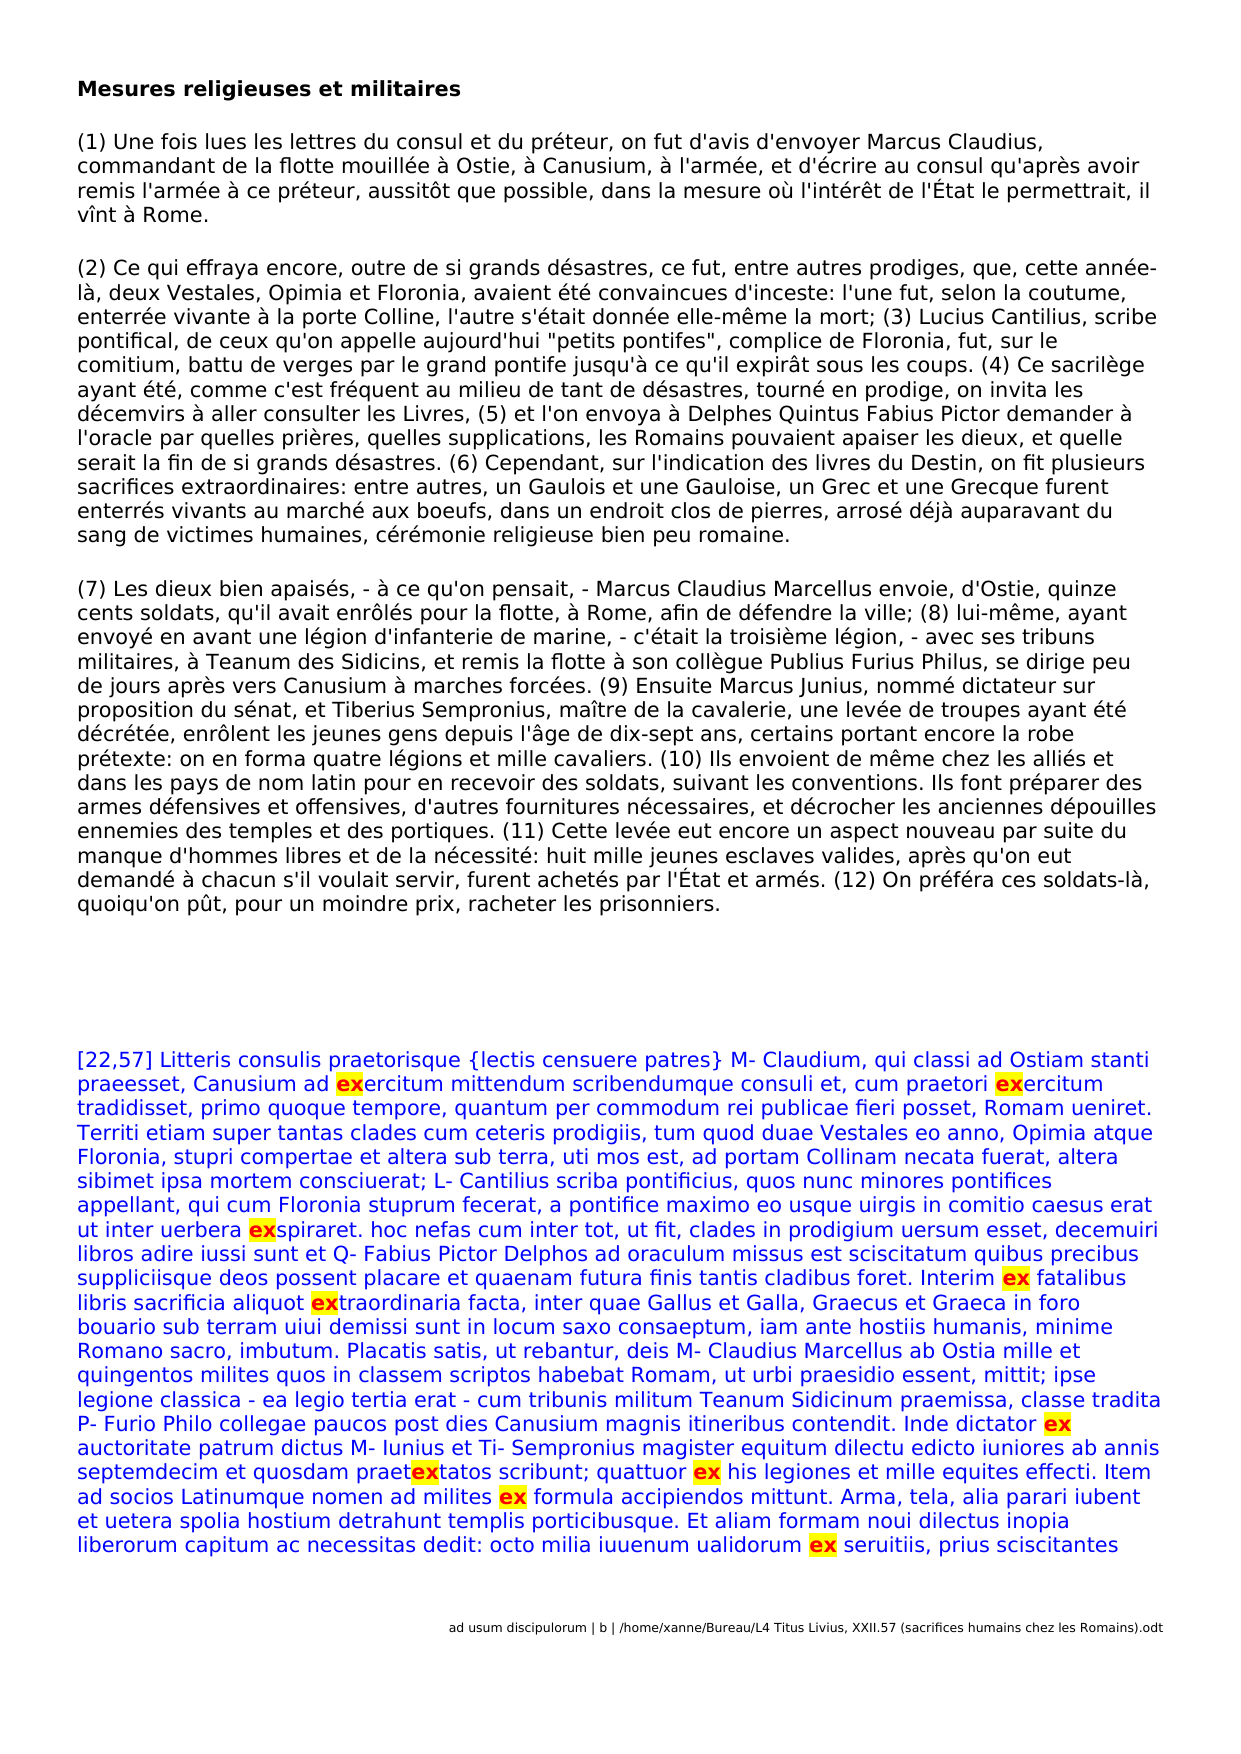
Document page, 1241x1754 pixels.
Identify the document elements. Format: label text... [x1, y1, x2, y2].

text (7) Les dieux bien apaisés, - à ce qu'on pensait, - Marcus Claudius Marcellus envoie, d'Ostie, quinze cents soldats, qu'il avait enrôlés pour la flotte, à Rome, afin de défendre la ville; (8) lui-même, ayant envoyé en avant une légion d'infanterie de marine, - c'était la troisième légion, - avec ses tribuns militaires, à Teanum des Sidicins, et remis la flotte à son collègue Publius Furius Philus, se dirige peu de jours après vers Canusium à marches forcées. (9) Ensuite Marcus Junius, nommé dictateur sur proposition du sénat, et Tiberius Sempronius, maître de la cavalerie, une levée de troupes ayant été décrétée, enrôlent les jeunes gens depuis l'âge de dix-sept ans, certains portant encore la robe prétexte: on en forma quatre légions et mille cavaliers. (10) Ils envoient de même chez les alliés et dans les pays de nom latin pour en recevoir des soldats, suivant les conventions. Ils font préparer des armes défensives et offensives, d'autres fournitures nécessaires, et décrocher les anciennes dépouilles ennemies des temples et des portiques. (11) Cette levée eut encore un aspect nouveau par suite du manque d'hommes libres et de la nécessité: huit mille jeunes esclaves valides, après qu'on eut demandé à chacun s'il voulait servir, furent achetés par l'État et armés. (12) On préféra ces soldats-là, quoiqu'on pût, pour un moindre prix, racheter les prisonniers. [77, 577, 1163, 917]
text (1) Une fois lues les lettres du consul et du préteur, on fut d'avis d'envoyer Marcus Claudius, commandant de la flotte mouillée à Ostie, à Canusium, à l'armée, et d'écrire au consul qu'après avoir remis l'armée à ce préteur, aussitôt que possible, dans la mesure où l'intérêt de l'État le permettrait, il vînt à Rome. [77, 130, 1163, 227]
text (2) Ce qui effraya encore, outre de si grands désastres, ce fut, entre autres prodiges, que, cette année-là, deux Vestales, Opimia et Floronia, avaient été convaincues d'inceste: l'une fut, selon la coutume, enterrée vivante à la porte Colline, l'autre s'était donnée elle-même la mort; (3) Lucius Cantilius, scribe pontifical, de ceux qu'on appelle aujourd'hui "petits pontifes", complice de Floronia, fut, sur le comitium, battu de verges par le grand pontife jusqu'à ce qu'il expirât sous les coups. (4) Ce sacrilège ayant été, comme c'est fréquent au milieu de tant de désastres, tourné en prodige, on invita les décemvirs à aller consulter les Livres, (5) et l'on envoya à Delphes Quintus Fabius Pictor demander à l'oracle par quelles prières, quelles supplications, les Romains pouvaient apaiser les dieux, et quelle serait la fin de si grands désastres. (6) Cependant, sur l'indication des livres du Destin, on fit plusieurs sacrifices extraordinaires: entre autres, un Gaulois et une Gauloise, un Grec et une Grecque furent enterrés vivants au marché aux boeufs, dans un endroit clos de pierres, arrosé déjà auparavant du sang de victimes humaines, cérémonie religieuse bien peu romaine. [77, 256, 1163, 548]
subtitle Mesures religieuses et militaires [77, 77, 1163, 101]
text [22,57] Litteris consulis praetorisque {lectis censuere patres} M- Claudium, qui classi ad Ostiam stanti praeesset, Canusium ad exercitum mittendum scribendumque consuli et, cum praetori exercitum tradidisset, primo quoque tempore, quantum per commodum rei publicae fieri posset, Romam ueniret. Territi etiam super tantas clades cum ceteris prodigiis, tum quod duae Vestales eo anno, Opimia atque Floronia, stupri compertae et altera sub terra, uti mos est, ad portam Collinam necata fuerat, altera sibimet ipsa mortem consciuerat; L- Cantilius scriba pontificius, quos nunc minores pontifices appellant, qui cum Floronia stuprum fecerat, a pontifice maximo eo usque uirgis in comitio caesus erat ut inter uerbera exspiraret. hoc nefas cum inter tot, ut fit, clades in prodigium uersum esset, decemuiri libros adire iussi sunt et Q- Fabius Pictor Delphos ad oraculum missus est sciscitatum quibus precibus suppliciisque deos possent placare et quaenam futura finis tantis cladibus foret. Interim ex fatalibus libris sacrificia aliquot extraordinaria facta, inter quae Gallus et Galla, Graecus et Graeca in foro bouario sub terram uiui demissi sunt in locum saxo consaeptum, iam ante hostiis humanis, minime Romano sacro, imbutum. Placatis satis, ut rebantur, deis M- Claudius Marcellus ab Ostia mille et quingentos milites quos in classem scriptos habebat Romam, ut urbi praesidio essent, mittit; ipse legione classica - ea legio tertia erat - cum tribunis militum Teanum Sidicinum praemissa, classe tradita P- Furio Philo collegae paucos post dies Canusium magnis itineribus contendit. Inde dictator ex auctoritate patrum dictus M- Iunius et Ti- Sempronius magister equitum dilectu edicto iuniores ab annis septemdecim et quosdam praetextatos scribunt; quattuor ex his legiones et mille equites effecti. Item ad socios Latinumque nomen ad milites ex formula accipiendos mittunt. Arma, tela, alia parari iubent et uetera spolia hostium detrahunt templis porticibusque. Et aliam formam noui dilectus inopia liberorum capitum ac necessitas dedit: octo milia iuuenum ualidorum ex seruitiis, prius sciscitantes [77, 1048, 1163, 1557]
